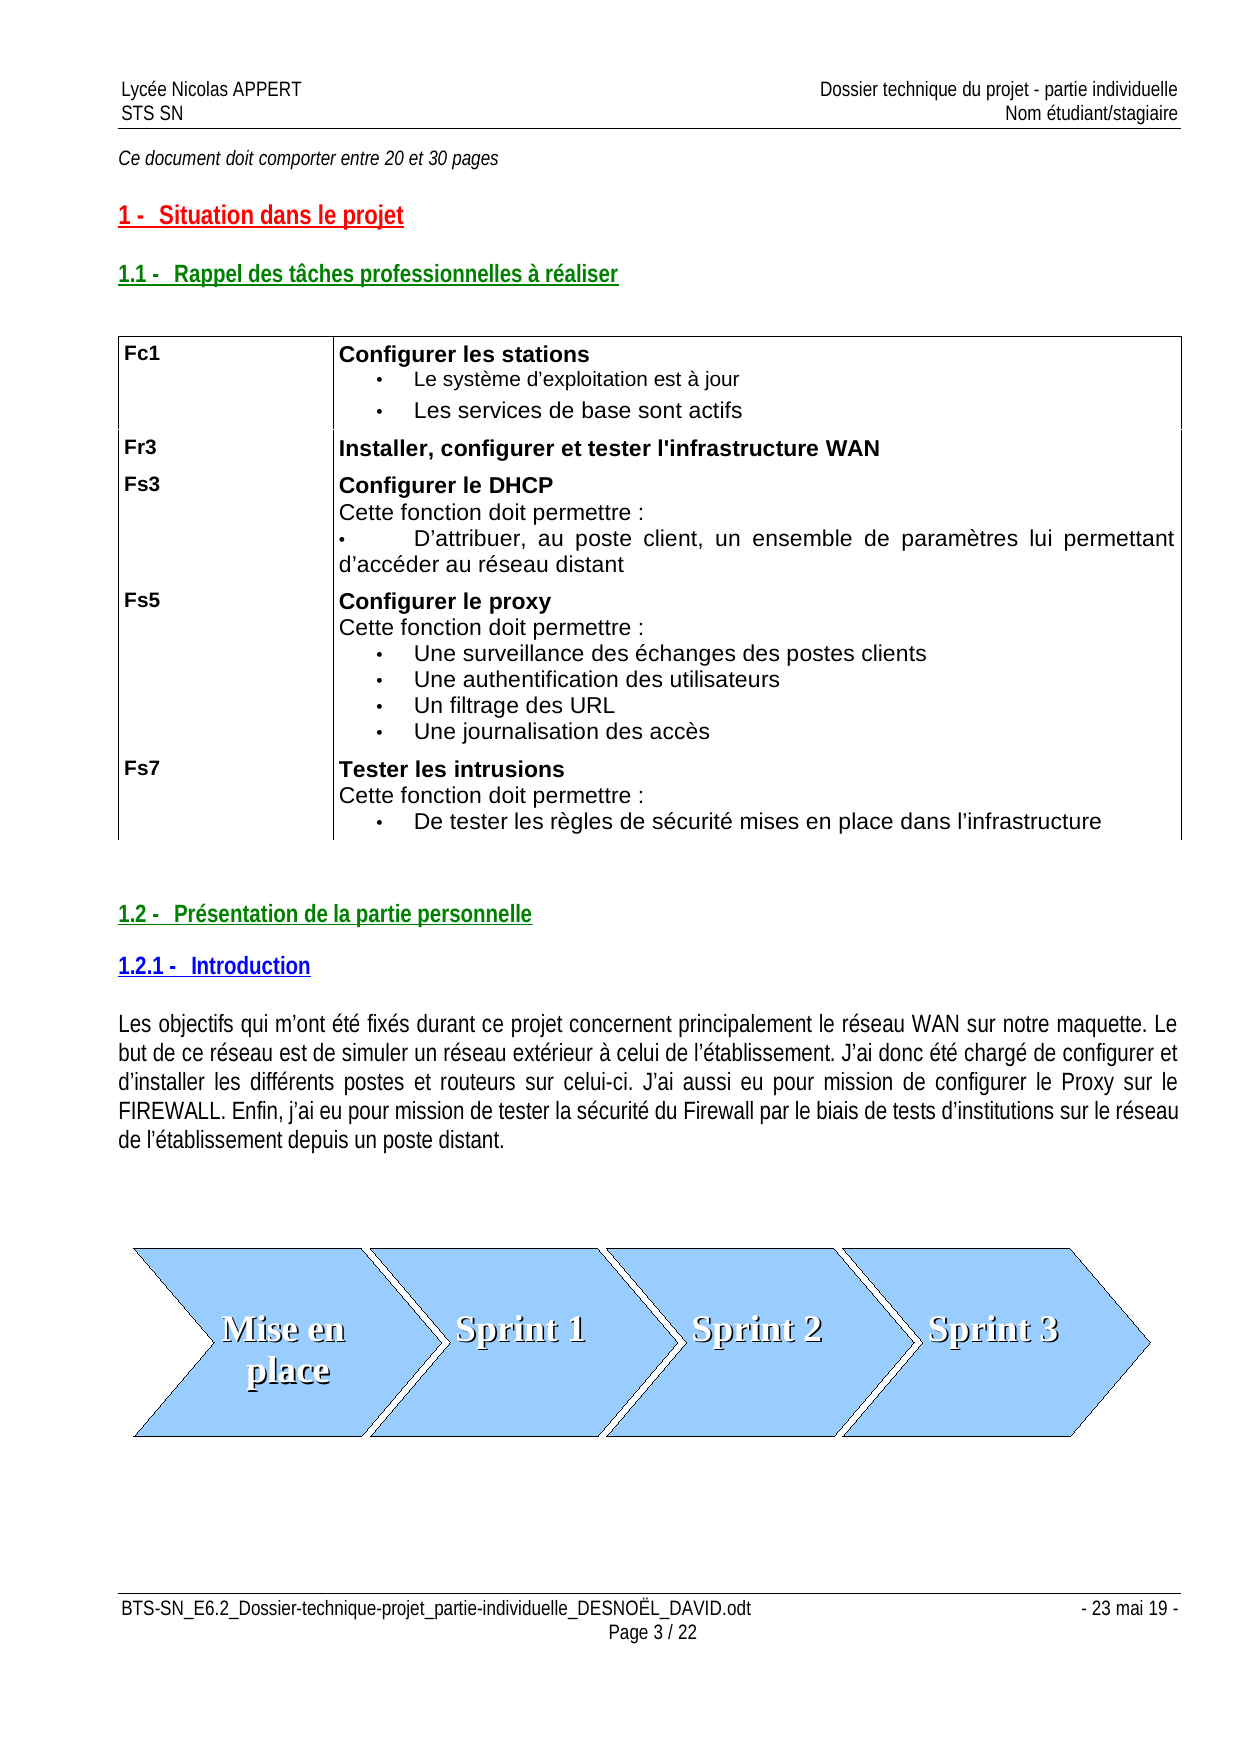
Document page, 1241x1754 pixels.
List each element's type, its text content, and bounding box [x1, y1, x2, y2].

table_cell Fs3 [119, 467, 333, 583]
table_header Configurer les stations Le système d’exploitation est à jour Les services de base sont actifs [334, 337, 1181, 429]
table_cell Configurer le DHCP Cette fonction doit permettre : D’attribuer, au poste client, un ensemble de paramètres lui permettant d’accéder au réseau distant [334, 467, 1181, 583]
table_cell Fs7 [119, 750, 333, 840]
text Ce document doit comporter entre 20 et 30 pages [118, 145, 1181, 169]
table_cell Fs5 [119, 583, 333, 750]
subtitle Présentation de la partie personnelle [118, 898, 1181, 927]
subtitle Rappel des tâches professionnelles à réaliser [118, 259, 1181, 288]
table_cell Installer, configurer et tester l'infrastructure WAN [334, 430, 1181, 467]
table_header Fc1 [119, 337, 333, 429]
text Les objectifs qui m’ont été fixés durant ce projet concernent principalement le réseau WAN sur notre maquette. Le but de ce réseau est de simuler un réseau extérieur à celui de l’établissement. J’ai donc été chargé de configurer et d’installer les différents postes et routeurs sur celui-ci. J’ai aussi eu pour mission de configurer le Proxy sur le FIREWALL. Enfin, j’ai eu pour mission de tester la sécurité du Firewall par le biais de tests d’institutions sur le réseau de l’établissement depuis un poste distant. [118, 1009, 1181, 1154]
subtitle Introduction [118, 951, 1181, 980]
table_cell Configurer le proxy Cette fonction doit permettre : Une surveillance des échanges des postes clients Une authentification des utilisateurs Un filtrage des URL Une journalisation des accès [334, 583, 1181, 750]
table_cell Fr3 [119, 430, 333, 467]
subtitle Situation dans le projet [118, 199, 1181, 230]
table_cell Tester les intrusions Cette fonction doit permettre : De tester les règles de sécurité mises en place dans l’infrastructure [334, 750, 1181, 840]
